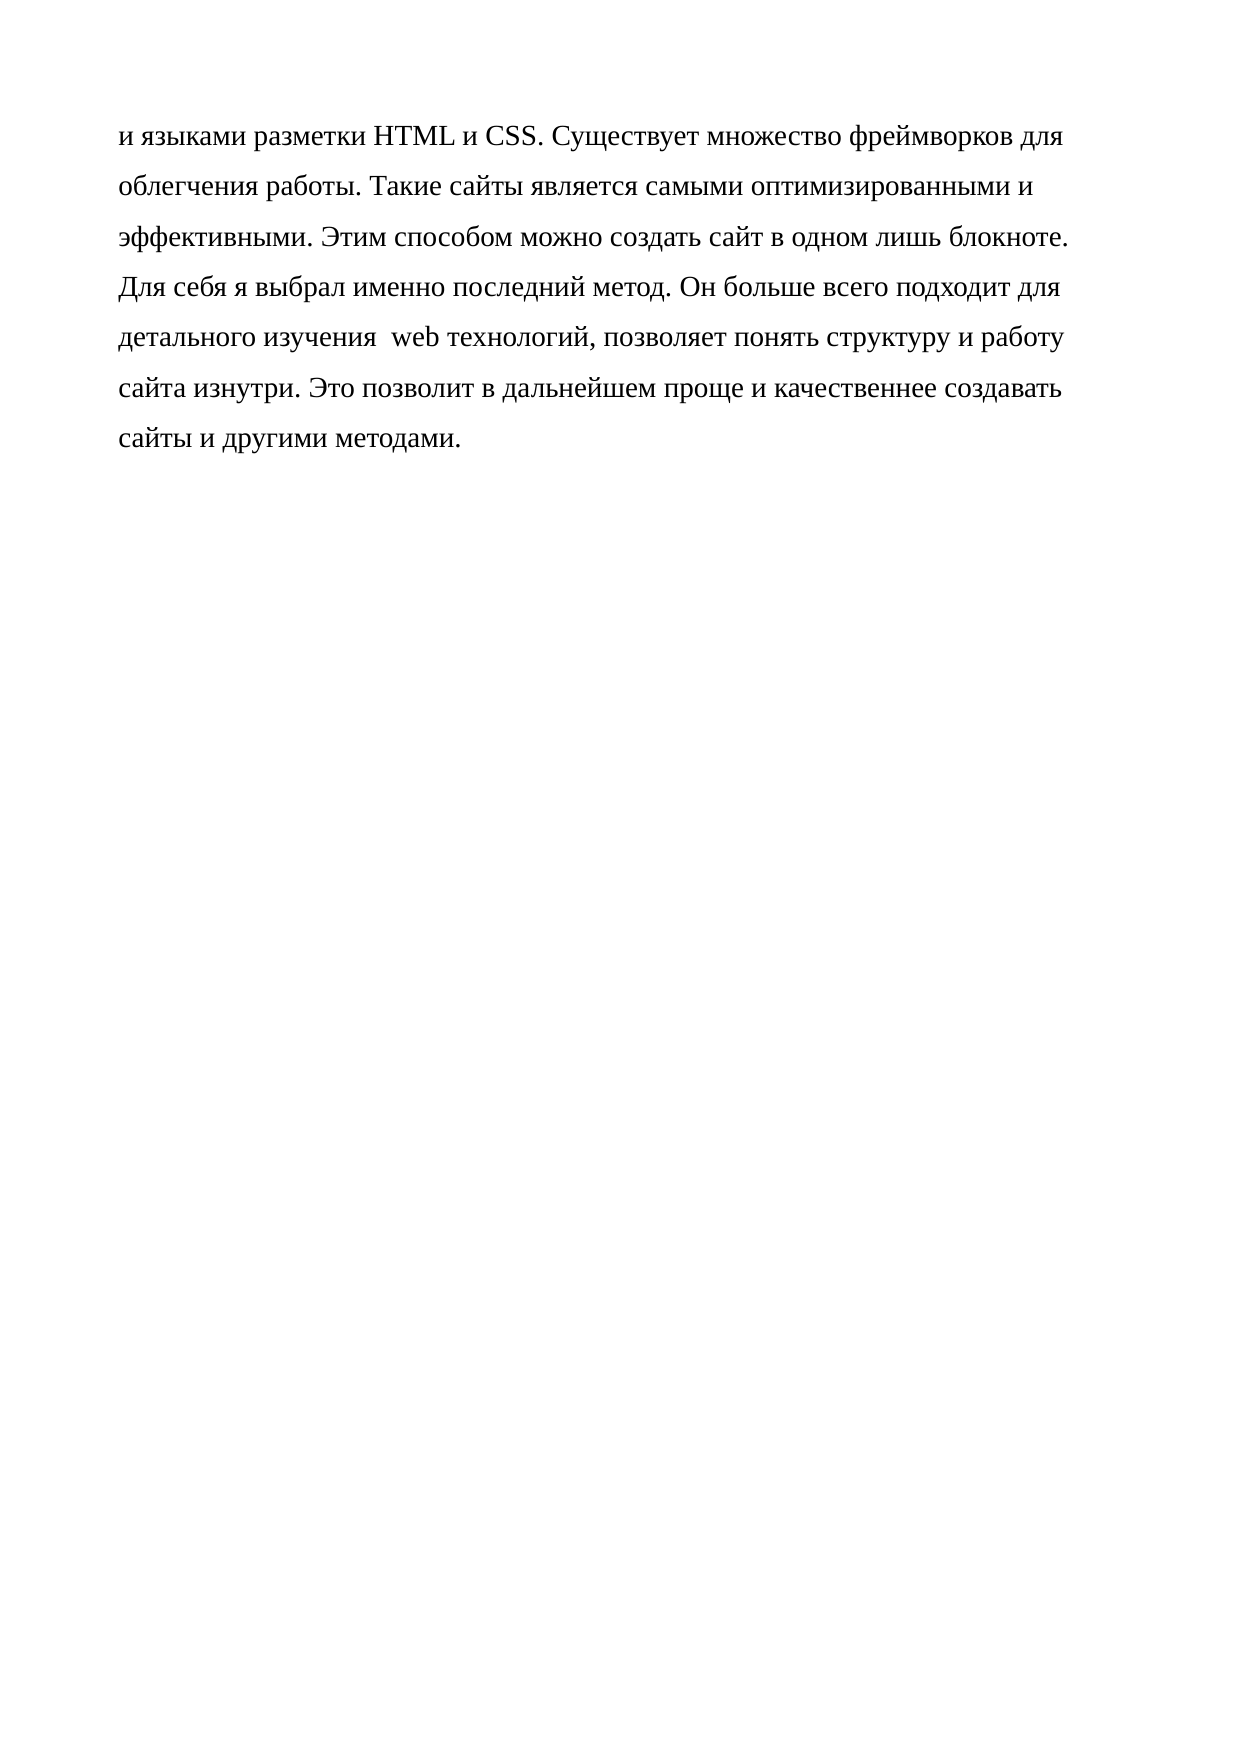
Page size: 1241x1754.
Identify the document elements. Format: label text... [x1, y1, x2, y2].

text и языками разметки HTML и CSS. Существует множество фреймворков для облегчения работы. Такие сайты является самыми оптимизированными и эффективными. Этим способом можно создать сайт в одном лишь блокноте. [118, 118, 1122, 252]
text Для себя я выбрал именно последний метод. Он больше всего подходит для детального изучения web технологий, позволяет понять структуру и работу сайта изнутри. Это позволит в дальнейшем проще и качественнее создавать сайты и другими методами. [118, 269, 1122, 453]
